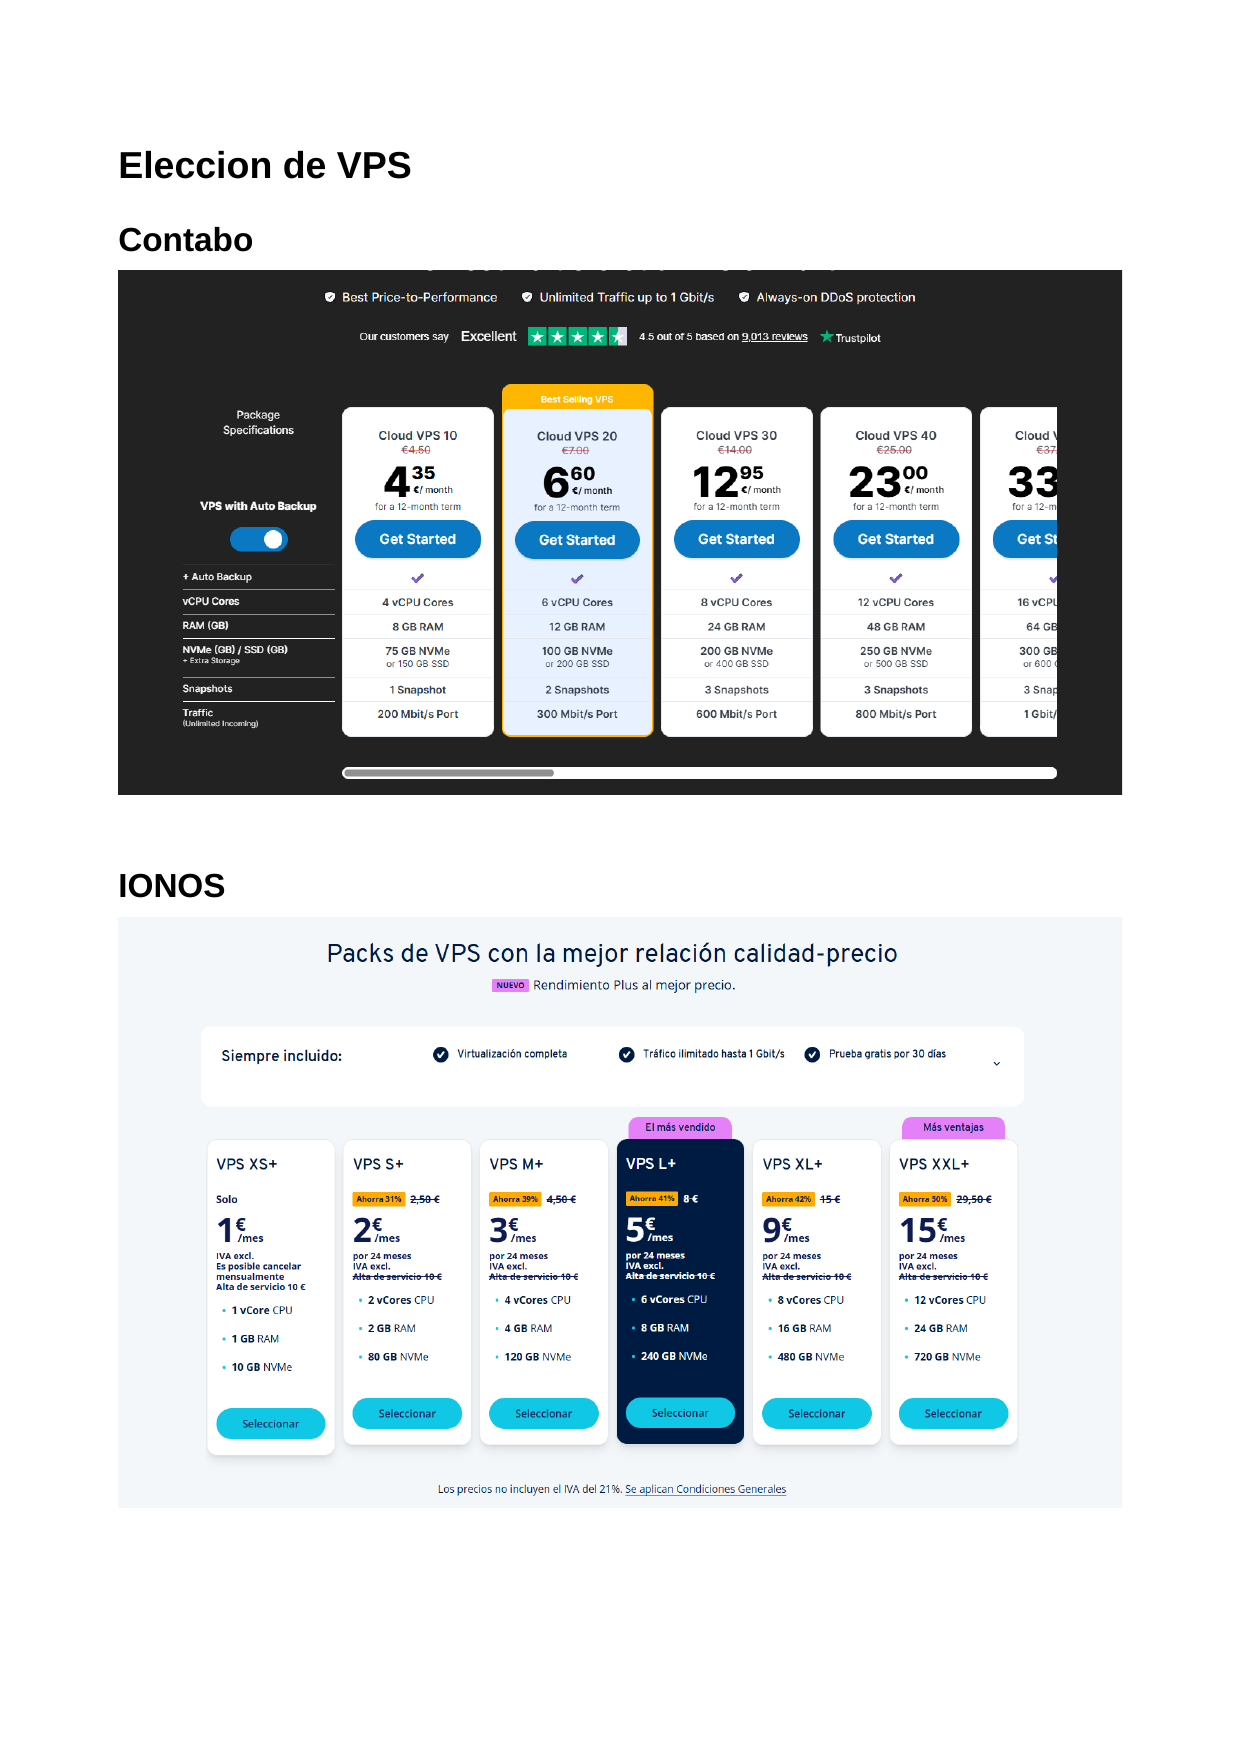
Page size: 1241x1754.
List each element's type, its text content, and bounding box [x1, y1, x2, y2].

subtitle Eleccion de VPS [118, 143, 1122, 186]
subtitle IONOS [118, 866, 1122, 905]
picture [118, 917, 1123, 1508]
picture [118, 270, 1123, 795]
subtitle Contabo [118, 219, 1122, 258]
